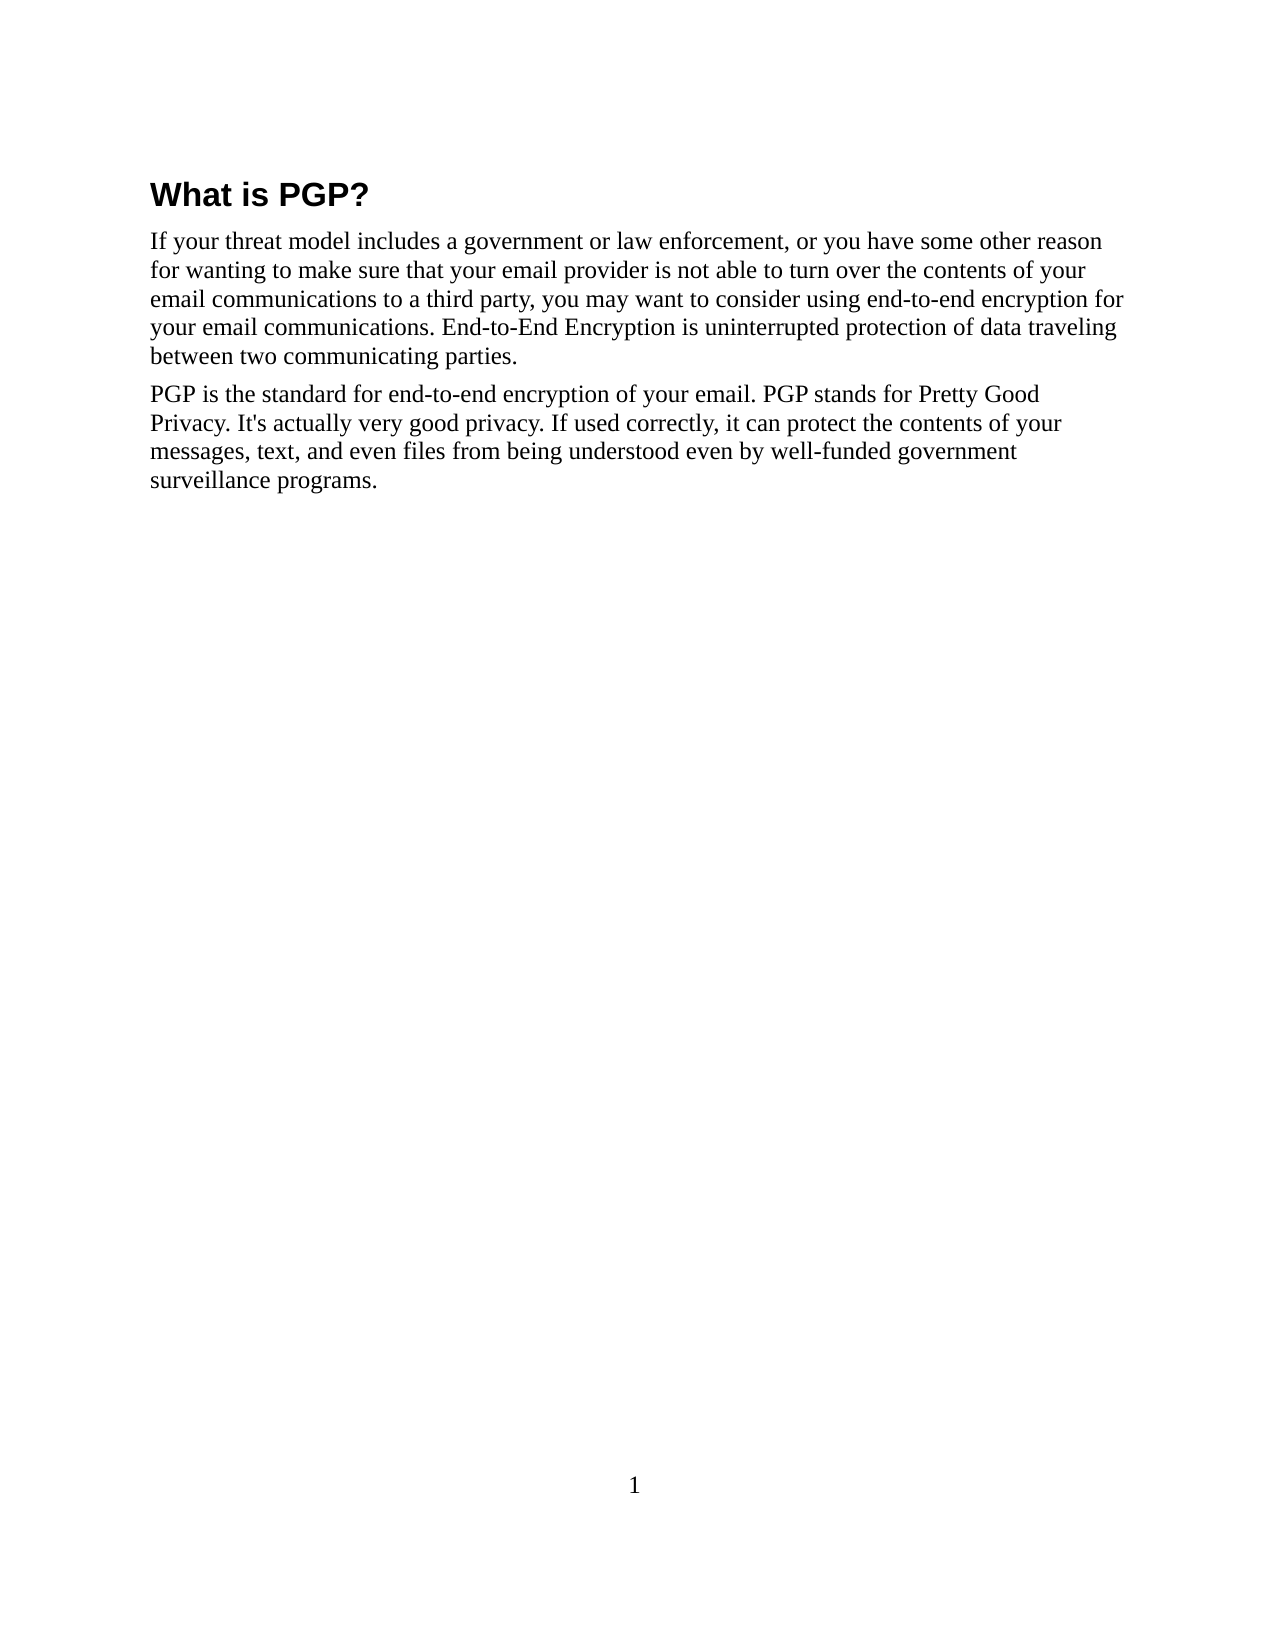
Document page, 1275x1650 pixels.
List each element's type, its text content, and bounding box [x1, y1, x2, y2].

text PGP is the standard for end-to-end encryption of your email. PGP stands for Pretty Good Privacy. It's actually very good privacy. If used correctly, it can protect the contents of your messages, text, and even files from being understood even by well-funded government surveillance programs. [150, 379, 1125, 494]
text If your threat model includes a government or law enforcement, or you have some other reason for wanting to make sure that your email provider is not able to turn over the contents of your email communications to a third party, you may want to consider using end-to-end encryption for your email communications. End-to-End Encryption is uninterrupted protection of data traveling between two communicating parties. [150, 226, 1125, 370]
subtitle What is PGP? [150, 175, 1125, 214]
